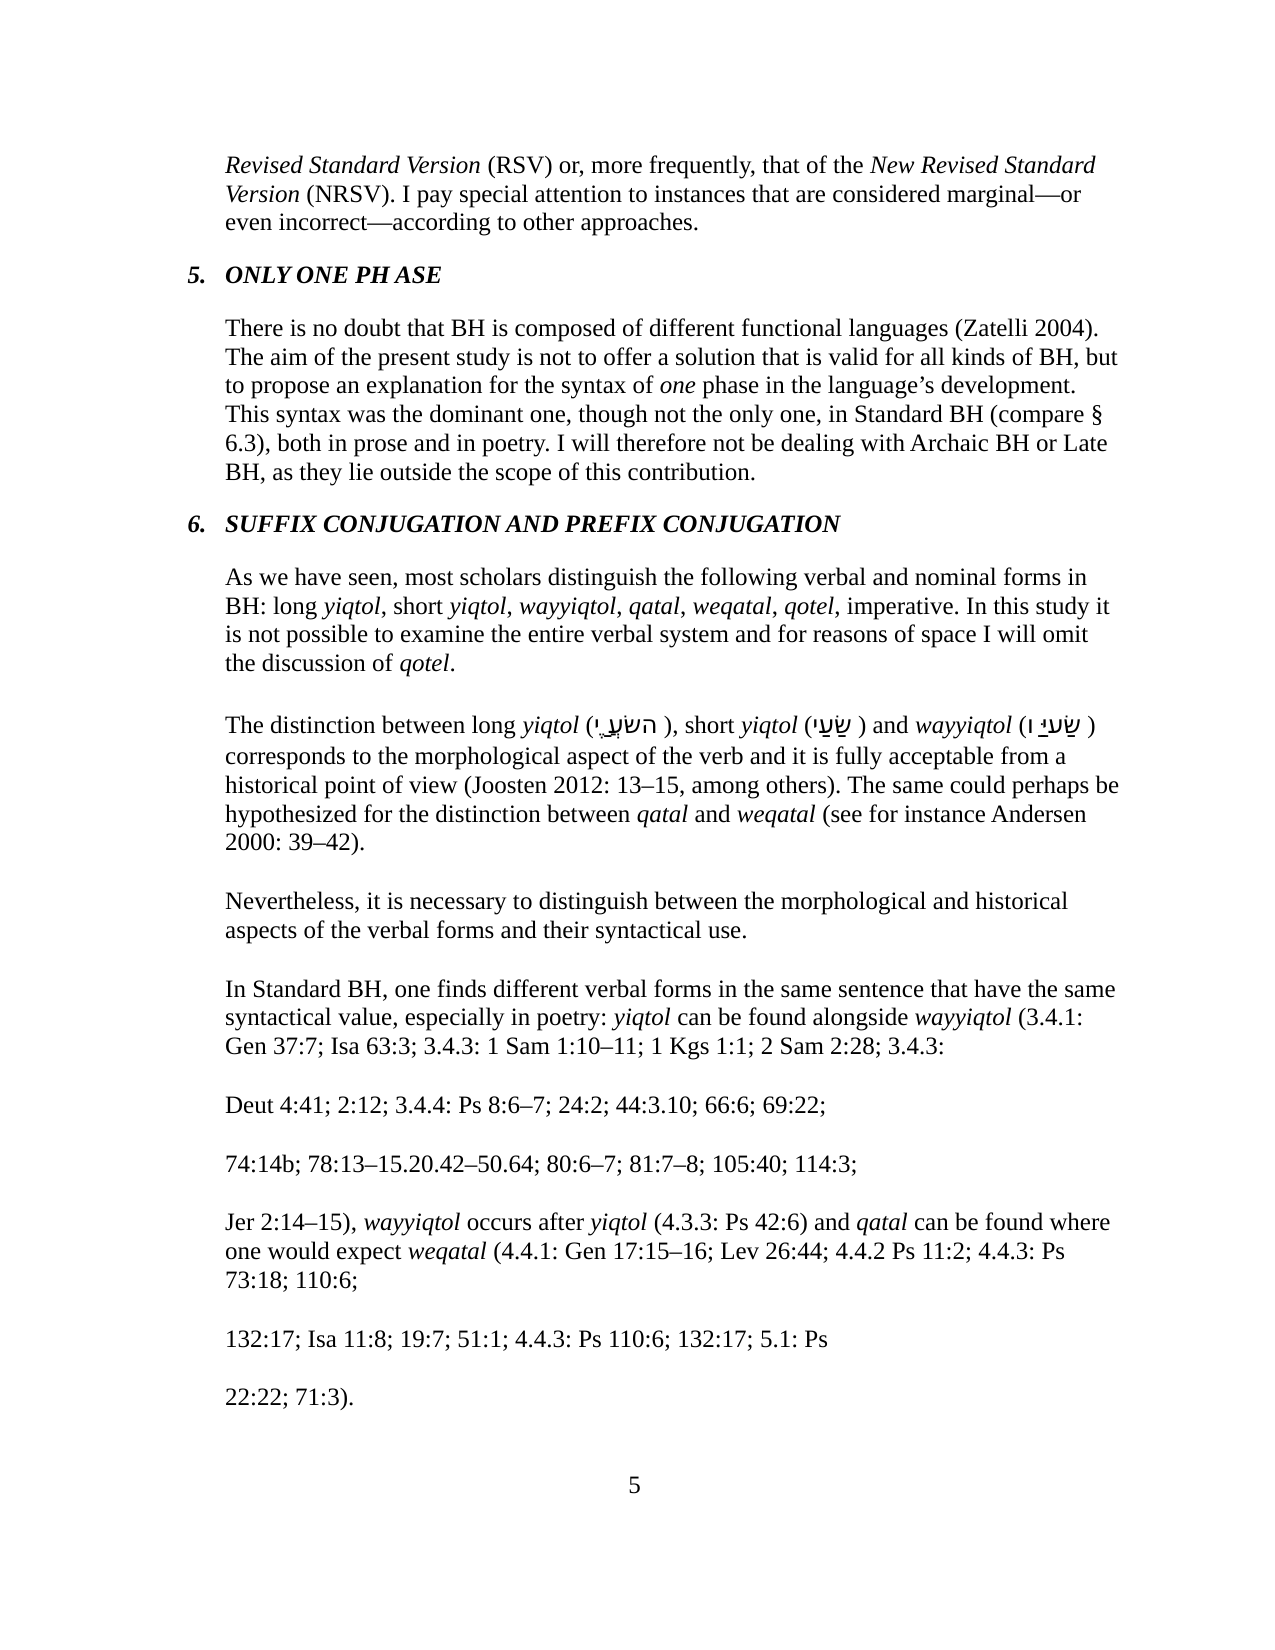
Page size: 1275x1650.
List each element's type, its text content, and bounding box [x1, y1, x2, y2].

text As we have seen, most scholars distinguish the following verbal and nominal forms in BH: long yiqtol, short yiqtol, wayyiqtol, qatal, weqatal, qotel, imperative. In this study it is not possible to examine the entire verbal system and for reasons of space I will omit the discussion of qotel. [225, 562, 1125, 677]
text 22:22; 71:3). [225, 1382, 1125, 1411]
text Revised Standard Version (RSV) or, more frequently, that of the New Revised Standard Version (NRSV). I pay special attention to instances that are considered marginal—or even incorrect—according to other approaches. [225, 150, 1125, 236]
text Nevertheless, it is necessary to distinguish between the morphological and historical aspects of the verbal forms and their syntactical use. [225, 886, 1125, 944]
list ONLY ONE PH ASE [187, 260, 1125, 289]
text 132:17; Isa 11:8; 19:7; 51:1; 4.4.3: Ps 110:6; 132:17; 5.1: Ps [225, 1324, 1125, 1352]
text The distinction between long yiqtol (ֶהשׂﬠֲ ַי ), short yiqtol (שַׂﬠַי ) and wayyiqtol (שַׂﬠיַּ ַו ) corresponds to the morphological aspect of the verb and it is fully acceptable from a historical point of view (Joosten 2012: 13–15, among others). The same could perhaps be hypothesized for the distinction between qatal and weqatal (see for instance Andersen 2000: 39–42). [225, 707, 1125, 856]
text There is no doubt that BH is composed of different functional languages (Zatelli 2004). The aim of the present study is not to offer a solution that is valid for all kinds of BH, but to propose an explanation for the syntax of one phase in the language’s development. This syntax was the dominant one, though not the only one, in Standard BH (compare § 6.3), both in prose and in poetry. I will therefore not be dealing with Archaic BH or Late BH, as they lie outside the scope of this contribution. [225, 313, 1125, 485]
text Jer 2:14–15), wayyiqtol occurs after yiqtol (4.3.3: Ps 42:6) and qatal can be found where one would expect weqatal (4.4.1: Gen 17:15–16; Lev 26:44; 4.4.2 Ps 11:2; 4.4.3: Ps 73:18; 110:6; [225, 1207, 1125, 1294]
text 74:14b; 78:13–15.20.42–50.64; 80:6–7; 81:7–8; 105:40; 114:3; [225, 1149, 1125, 1177]
text In Standard BH, one finds different verbal forms in the same sentence that have the same syntactical value, especially in poetry: yiqtol can be found alongside wayyiqtol (3.4.1: Gen 37:7; Isa 63:3; 3.4.3: 1 Sam 1:10–11; 1 Kgs 1:1; 2 Sam 2:28; 3.4.3: [225, 974, 1125, 1060]
list SUFFIX CONJUGATION AND PREFIX CONJUGATION [187, 509, 1125, 538]
text Deut 4:41; 2:12; 3.4.4: Ps 8:6–7; 24:2; 44:3.10; 66:6; 69:22; [225, 1090, 1125, 1119]
